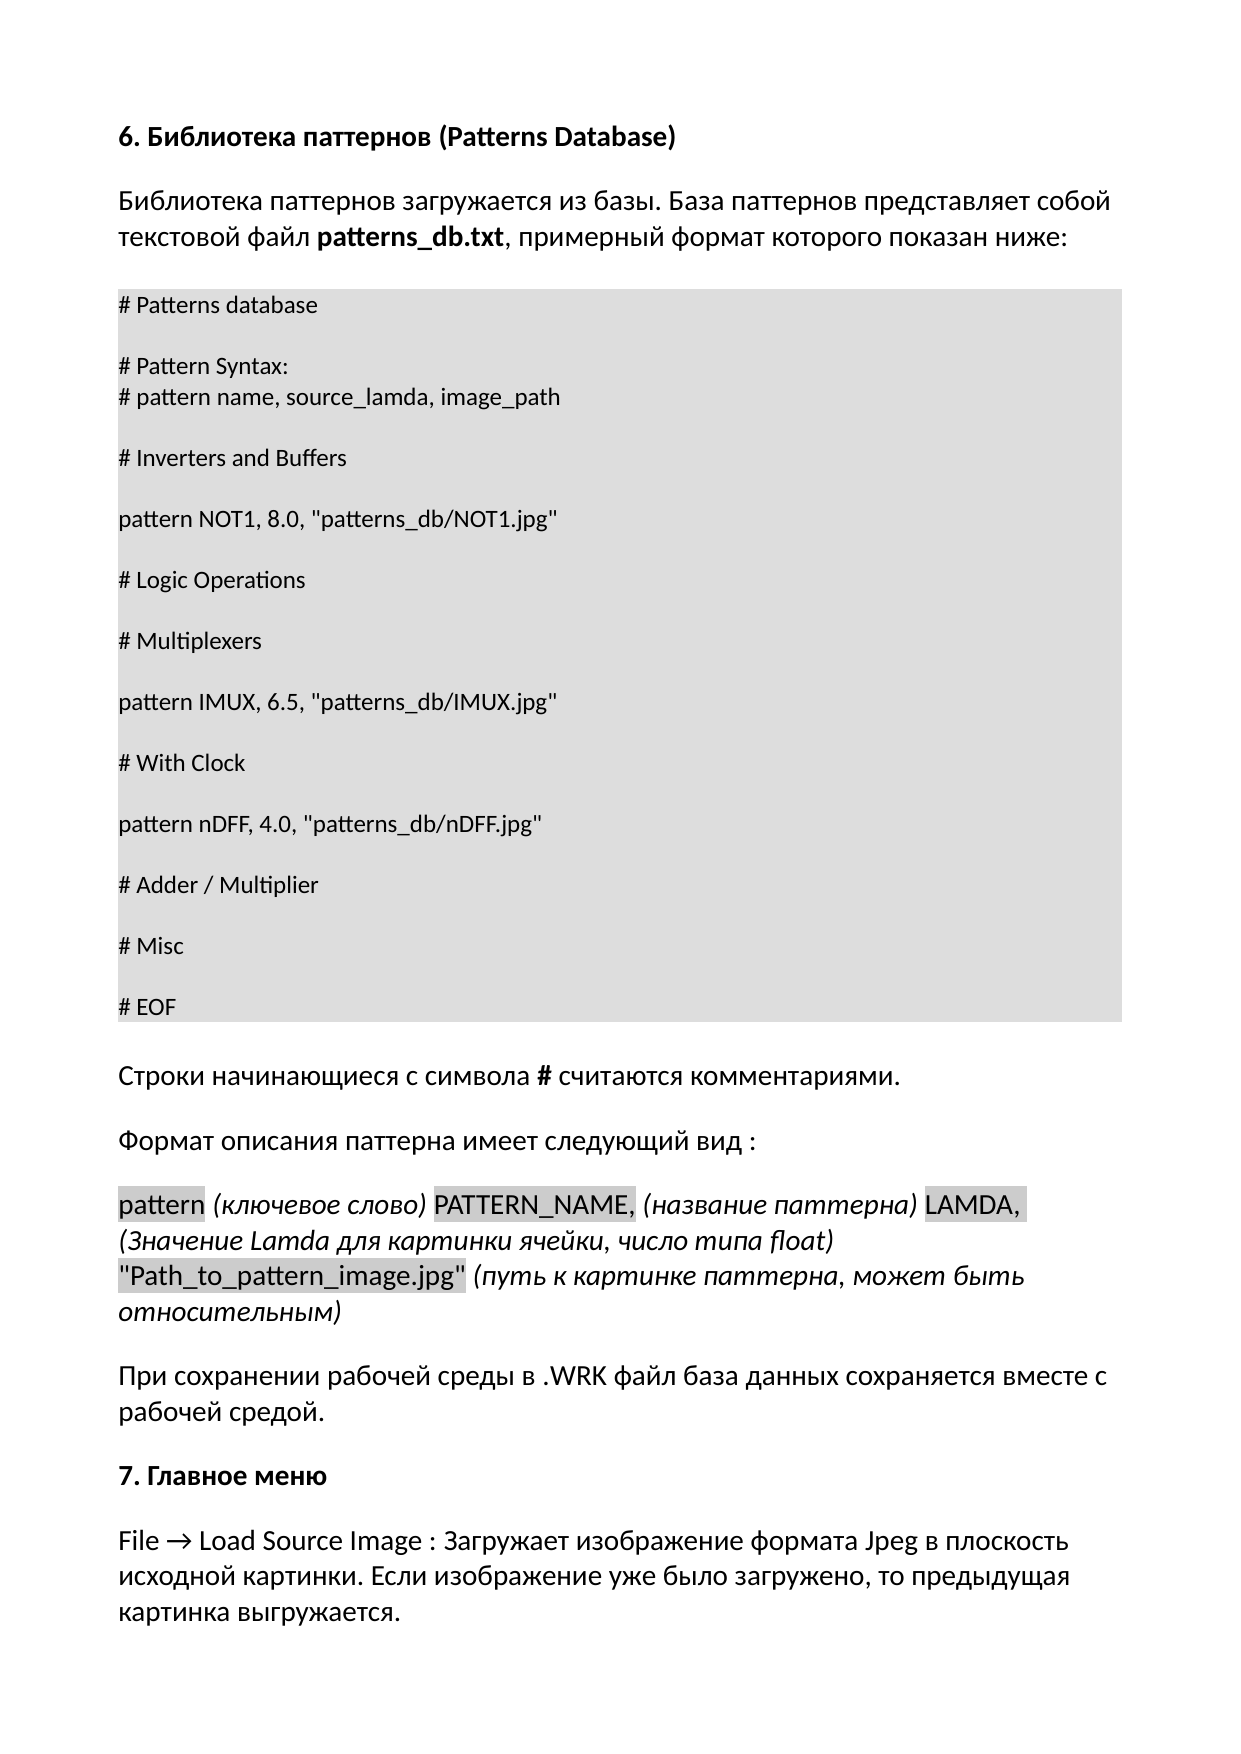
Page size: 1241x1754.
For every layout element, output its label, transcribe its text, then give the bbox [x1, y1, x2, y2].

text При сохранении рабочей среды в .WRK файл база данных сохраняется вместе с рабочей средой. [118, 1357, 1122, 1429]
text pattern NOT1, 8.0, "patterns_db/NOT1.jpg" [118, 503, 1122, 533]
text # Adder / Multiplier [118, 869, 1122, 900]
text File → Load Source Image : Загружает изображение формата Jpeg в плоскость исходной картинки. Если изображение уже было загружено, то предыдущая картинка выгружается. [118, 1522, 1122, 1629]
text pattern nDFF, 4.0, "patterns_db/nDFF.jpg" [118, 808, 1122, 839]
text # Logic Operations [118, 564, 1122, 594]
text # Pattern Syntax: [118, 350, 1122, 381]
text Формат описания паттерна имеет следующий вид : [118, 1122, 1122, 1157]
text # pattern name, source_lamda, image_path [118, 381, 1122, 411]
text # Misc [118, 930, 1122, 961]
text pattern IMUX, 6.5, "patterns_db/IMUX.jpg" [118, 686, 1122, 717]
text # Inverters and Buffers [118, 442, 1122, 472]
text 6. Библиотека паттернов (Patterns Database) [118, 118, 1122, 154]
text 7. Главное меню [118, 1457, 1122, 1493]
text pattern (ключевое слово) PATTERN_NAME, (название паттерна) LAMDA, (Значение Lamda для картинки ячейки, число типа float) "Path_to_pattern_image.jpg" (путь к картинке паттерна, может быть относительным) [118, 1186, 1122, 1329]
text # Patterns database [118, 289, 1122, 320]
text Библиотека паттернов загружается из базы. База паттернов представляет собой текстовой файл patterns_db.txt, примерный формат которого показан ниже: [118, 182, 1122, 254]
text Строки начинающиеся с символа # считаются комментариями. [118, 1057, 1122, 1093]
text # Multiplexers [118, 625, 1122, 656]
text # With Clock [118, 747, 1122, 778]
text # EOF [118, 991, 1122, 1022]
